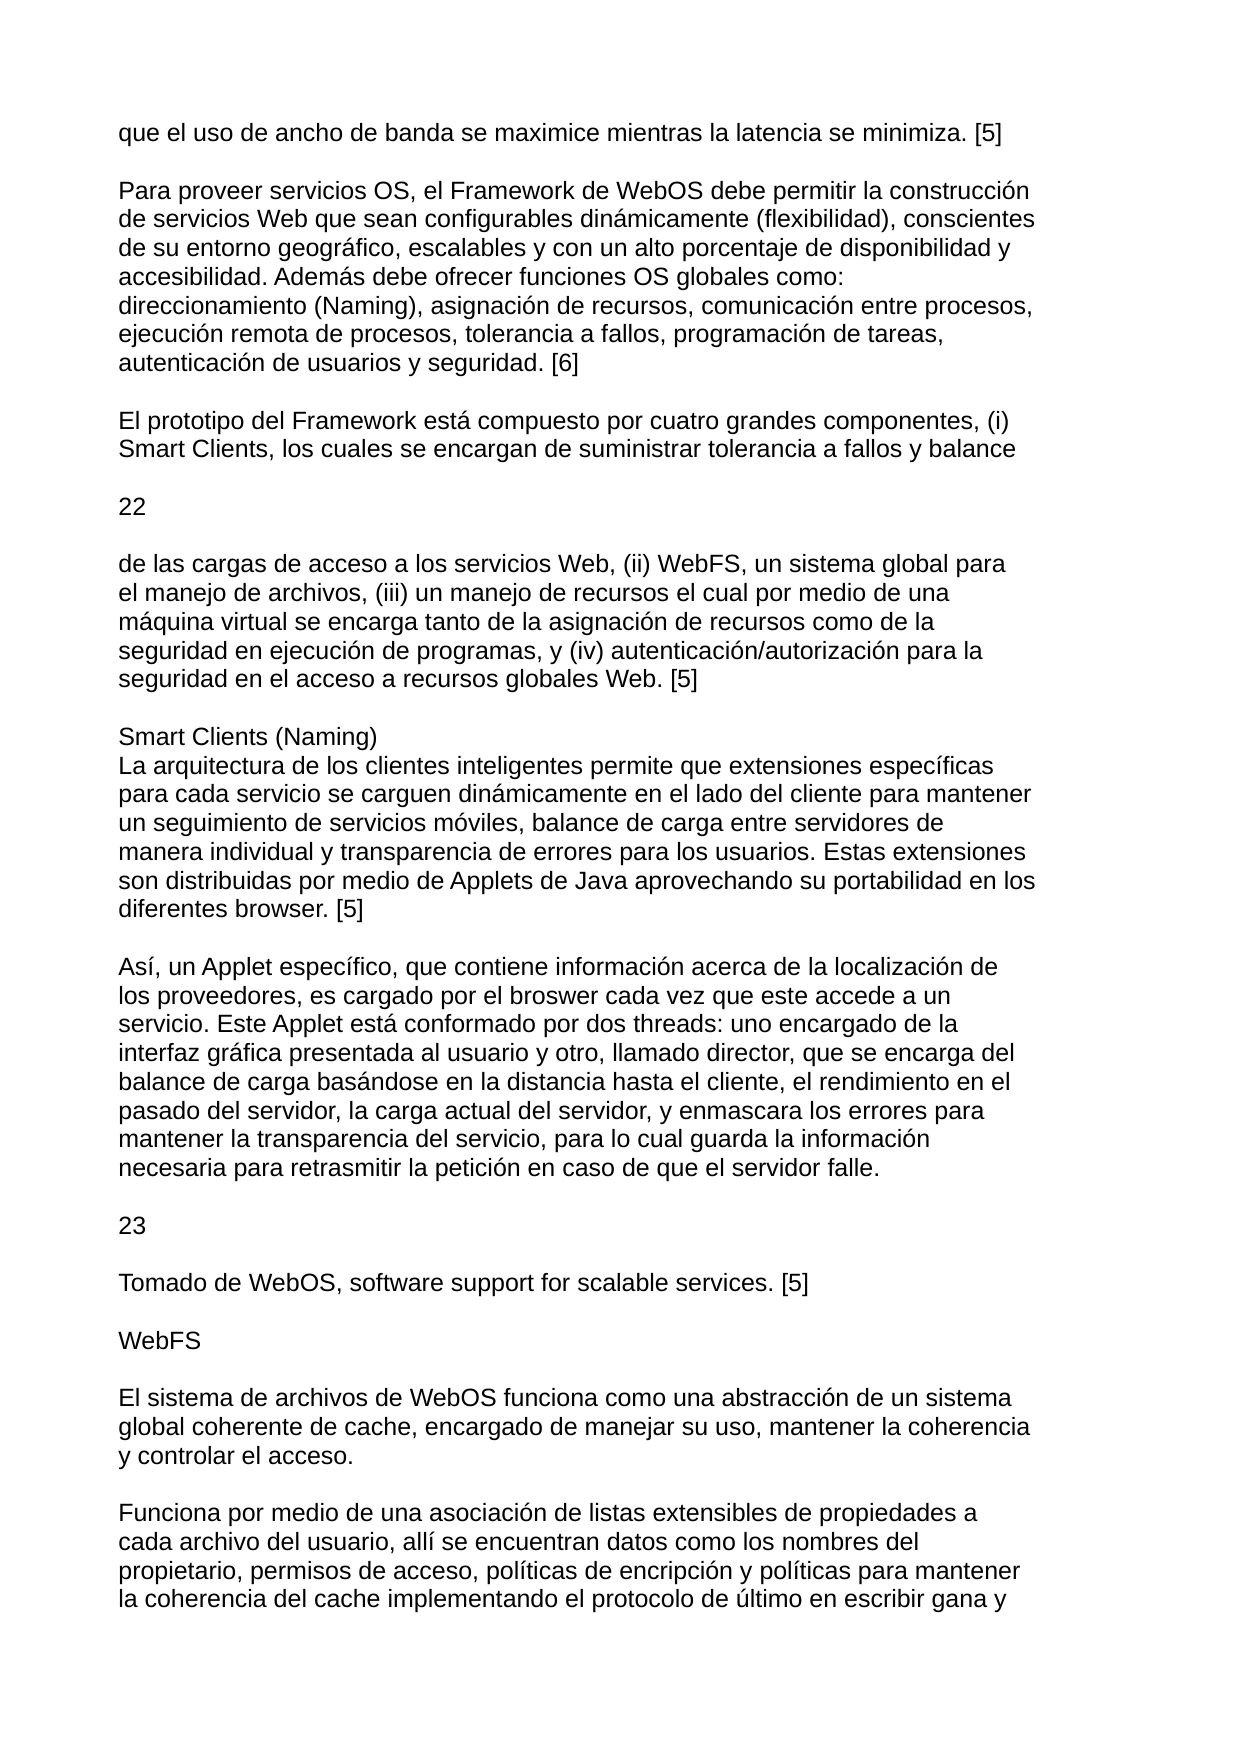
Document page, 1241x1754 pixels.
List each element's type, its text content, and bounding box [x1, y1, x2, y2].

text El sistema de archivos de WebOS funciona como una abstracción de un sistema [118, 1383, 1122, 1412]
text que el uso de ancho de banda se maximice mientras la latencia se minimiza. [5] [118, 118, 1122, 147]
text el manejo de archivos, (iii) un manejo de recursos el cual por medio de una [118, 578, 1122, 607]
text Smart Clients (Naming) [118, 722, 1122, 751]
text son distribuidas por medio de Applets de Java aprovechando su portabilidad en los [118, 866, 1122, 894]
text balance de carga basándose en la distancia hasta el cliente, el rendimiento en el [118, 1067, 1122, 1096]
text autenticación de usuarios y seguridad. [6] [118, 348, 1122, 377]
text cada archivo del usuario, allí se encuentran datos como los nombres del [118, 1527, 1122, 1556]
text 22 [118, 492, 1122, 521]
text 23 [118, 1211, 1122, 1239]
text diferentes browser. [5] [118, 894, 1122, 923]
text ejecución remota de procesos, tolerancia a fallos, programación de tareas, [118, 319, 1122, 348]
text de las cargas de acceso a los servicios Web, (ii) WebFS, un sistema global para [118, 549, 1122, 578]
text Para proveer servicios OS, el Framework de WebOS debe permitir la construcción [118, 176, 1122, 204]
text necesaria para retrasmitir la petición en caso de que el servidor falle. [118, 1153, 1122, 1182]
text accesibilidad. Además debe ofrecer funciones OS globales como: [118, 262, 1122, 291]
text Así, un Applet específico, que contiene información acerca de la localización de [118, 952, 1122, 981]
text seguridad en el acceso a recursos globales Web. [5] [118, 664, 1122, 693]
text servicio. Este Applet está conformado por dos threads: uno encargado de la [118, 1009, 1122, 1038]
text Tomado de WebOS, software support for scalable services. [5] [118, 1268, 1122, 1297]
text y controlar el acceso. [118, 1441, 1122, 1469]
text Smart Clients, los cuales se encargan de suministrar tolerancia a fallos y balance [118, 434, 1122, 463]
text pasado del servidor, la carga actual del servidor, y enmascara los errores para [118, 1096, 1122, 1124]
text para cada servicio se carguen dinámicamente en el lado del cliente para mantener [118, 779, 1122, 808]
text de su entorno geográfico, escalables y con un alto porcentaje de disponibilidad y [118, 233, 1122, 262]
text un seguimiento de servicios móviles, balance de carga entre servidores de [118, 808, 1122, 837]
text seguridad en ejecución de programas, y (iv) autenticación/autorización para la [118, 636, 1122, 664]
text propietario, permisos de acceso, políticas de encripción y políticas para mantener [118, 1556, 1122, 1584]
text El prototipo del Framework está compuesto por cuatro grandes componentes, (i) [118, 406, 1122, 434]
text mantener la transparencia del servicio, para lo cual guarda la información [118, 1124, 1122, 1153]
text los proveedores, es cargado por el broswer cada vez que este accede a un [118, 981, 1122, 1009]
text máquina virtual se encarga tanto de la asignación de recursos como de la [118, 607, 1122, 636]
text manera individual y transparencia de errores para los usuarios. Estas extensiones [118, 837, 1122, 866]
text la coherencia del cache implementando el protocolo de último en escribir gana y [118, 1584, 1122, 1613]
text direccionamiento (Naming), asignación de recursos, comunicación entre procesos, [118, 291, 1122, 319]
text global coherente de cache, encargado de manejar su uso, mantener la coherencia [118, 1412, 1122, 1441]
text de servicios Web que sean configurables dinámicamente (flexibilidad), conscientes [118, 204, 1122, 233]
text interfaz gráfica presentada al usuario y otro, llamado director, que se encarga del [118, 1038, 1122, 1067]
text Funciona por medio de una asociación de listas extensibles de propiedades a [118, 1498, 1122, 1527]
text La arquitectura de los clientes inteligentes permite que extensiones específicas [118, 751, 1122, 779]
text WebFS [118, 1326, 1122, 1354]
